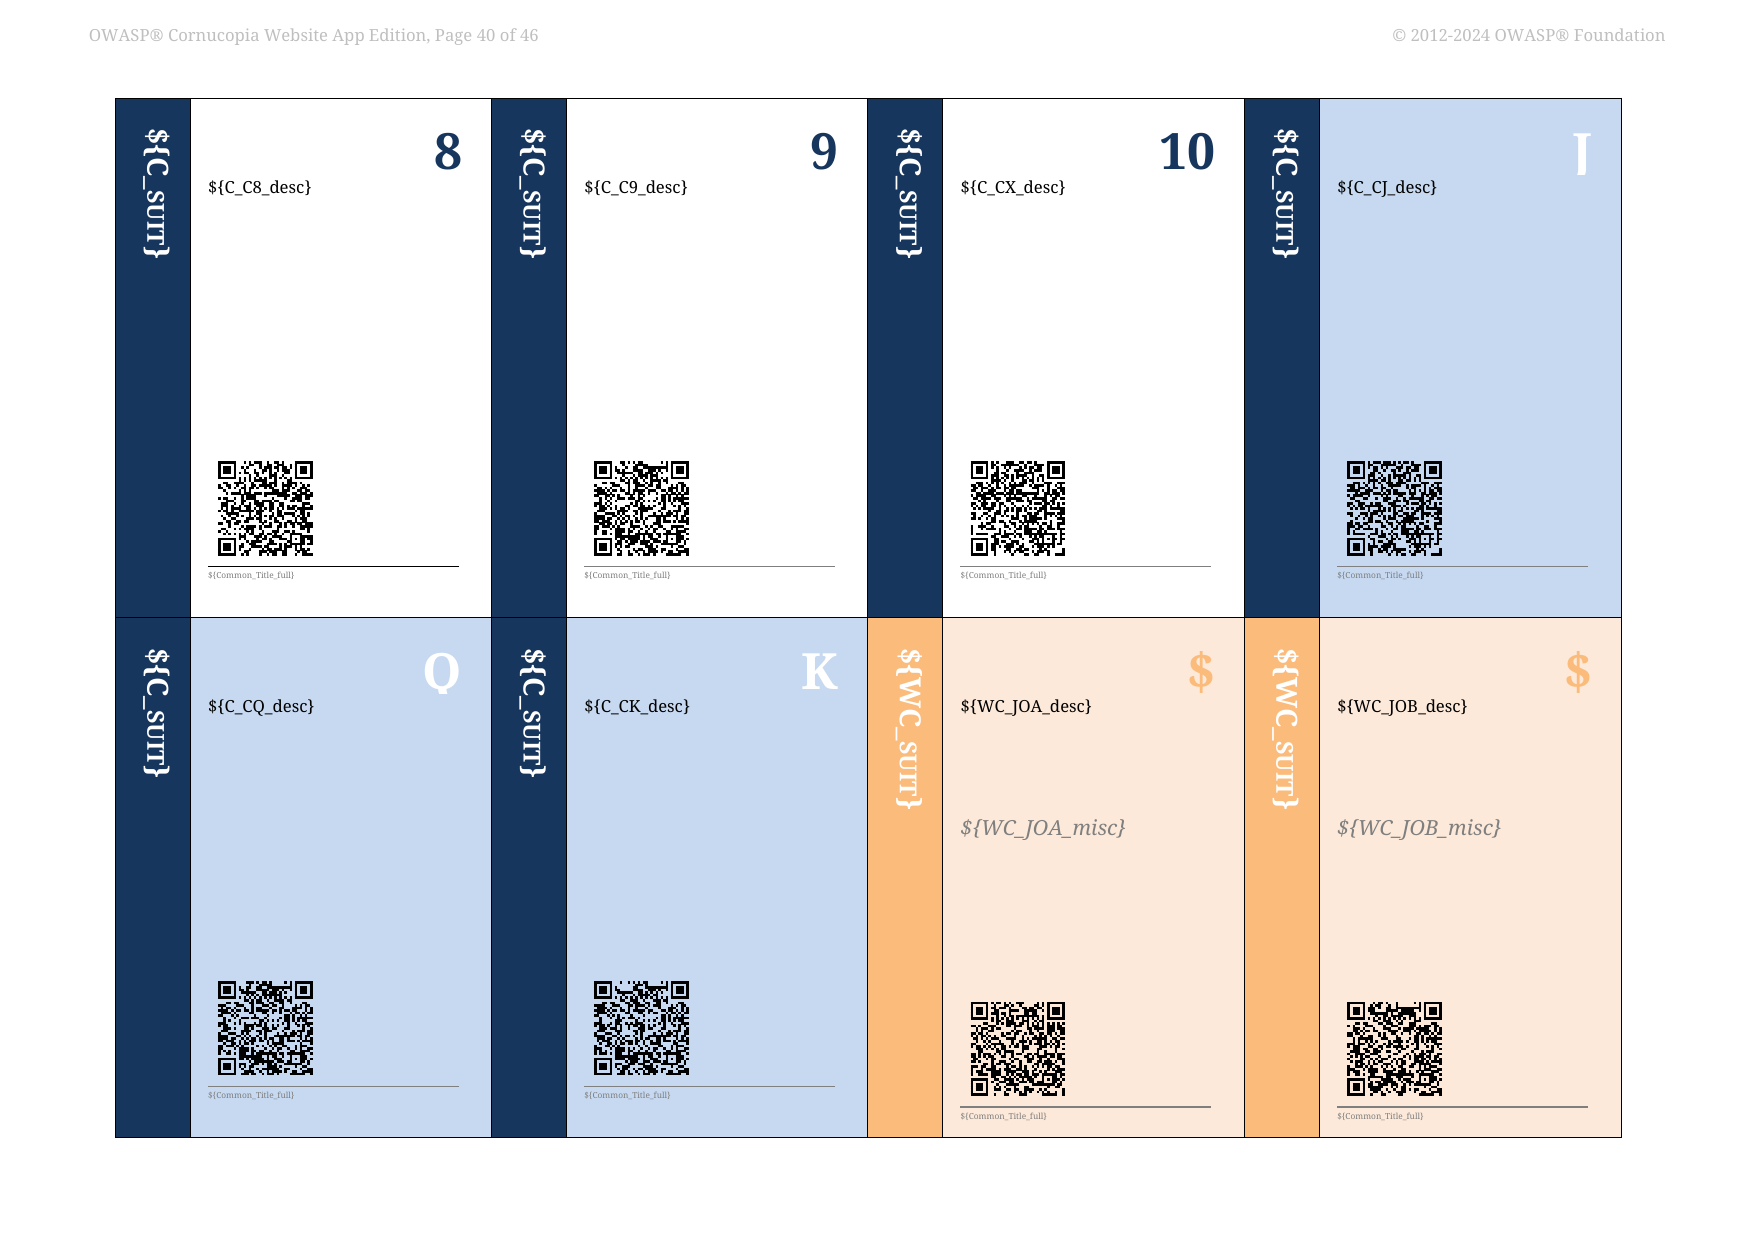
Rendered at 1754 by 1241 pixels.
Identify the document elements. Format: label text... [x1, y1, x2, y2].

table_cell K [567, 618, 867, 694]
table_cell [1320, 930, 1621, 1137]
table_cell ${WC_suit} [868, 618, 942, 1137]
table_cell [1320, 411, 1621, 617]
table_cell ${C_CQ_desc} [191, 694, 491, 930]
table_cell ${Common_Title_full} [208, 567, 459, 581]
table_cell ${C_suit} [492, 618, 566, 1137]
table_header [960, 989, 1211, 1106]
table_cell ${WC_suit} [1245, 618, 1319, 1137]
table_cell ${WC_JOB_desc} [1320, 694, 1621, 812]
table_cell [943, 411, 1244, 617]
table_header [584, 931, 835, 1086]
table_header ${C_suit} [492, 99, 566, 617]
table_cell ${WC_JOA_desc} [943, 694, 1244, 812]
table_cell ${Common_Title_full} [208, 1087, 459, 1101]
table_cell Q [191, 618, 491, 694]
table_header ${C_suit} [1245, 99, 1319, 617]
table_header ${C_suit} [868, 99, 942, 617]
table_cell ${WC_JOA_card} [943, 618, 1244, 694]
table_cell ${C_suit} [116, 618, 190, 1137]
table_header 9 [567, 99, 867, 174]
table_cell ${Common_Title_full} [1337, 1108, 1588, 1122]
table_cell ${Common_Title_full} [960, 1108, 1211, 1122]
table_header 8 [191, 99, 491, 174]
table_header [208, 931, 459, 1086]
table_cell [191, 930, 491, 1137]
table_cell ${Common_Title_full} [584, 567, 835, 581]
table_cell ${C_CX_desc} [943, 174, 1244, 411]
table_cell [191, 411, 491, 617]
table_cell ${C_CJ_desc} [1320, 174, 1621, 411]
table_cell ${C_CK_desc} [567, 694, 867, 930]
table_header J [1320, 99, 1621, 174]
table_header [208, 412, 459, 566]
table_header [584, 412, 835, 566]
table_cell ${Common_Title_full} [584, 1087, 835, 1101]
table_header [1337, 412, 1588, 566]
table_cell ${Common_Title_full} [960, 567, 1211, 581]
table_cell ${WC_JOB_card} [1320, 618, 1621, 694]
table_cell ${C_C8_desc} [191, 174, 491, 411]
table_cell ${WC_JOB_misc} [1320, 812, 1621, 930]
table_header [208, 581, 459, 617]
table_cell [567, 411, 867, 617]
table_cell [943, 930, 1244, 1137]
table_cell ${WC_JOA_misc} [943, 812, 1244, 930]
table_header [1337, 989, 1588, 1106]
table_cell ${Common_Title_full} [1337, 567, 1588, 581]
table_header ${C_suit} [116, 99, 190, 617]
table_header 10 [943, 99, 1244, 174]
table_cell ${C_C9_desc} [567, 174, 867, 411]
table_header [960, 412, 1211, 566]
table_cell [567, 930, 867, 1137]
